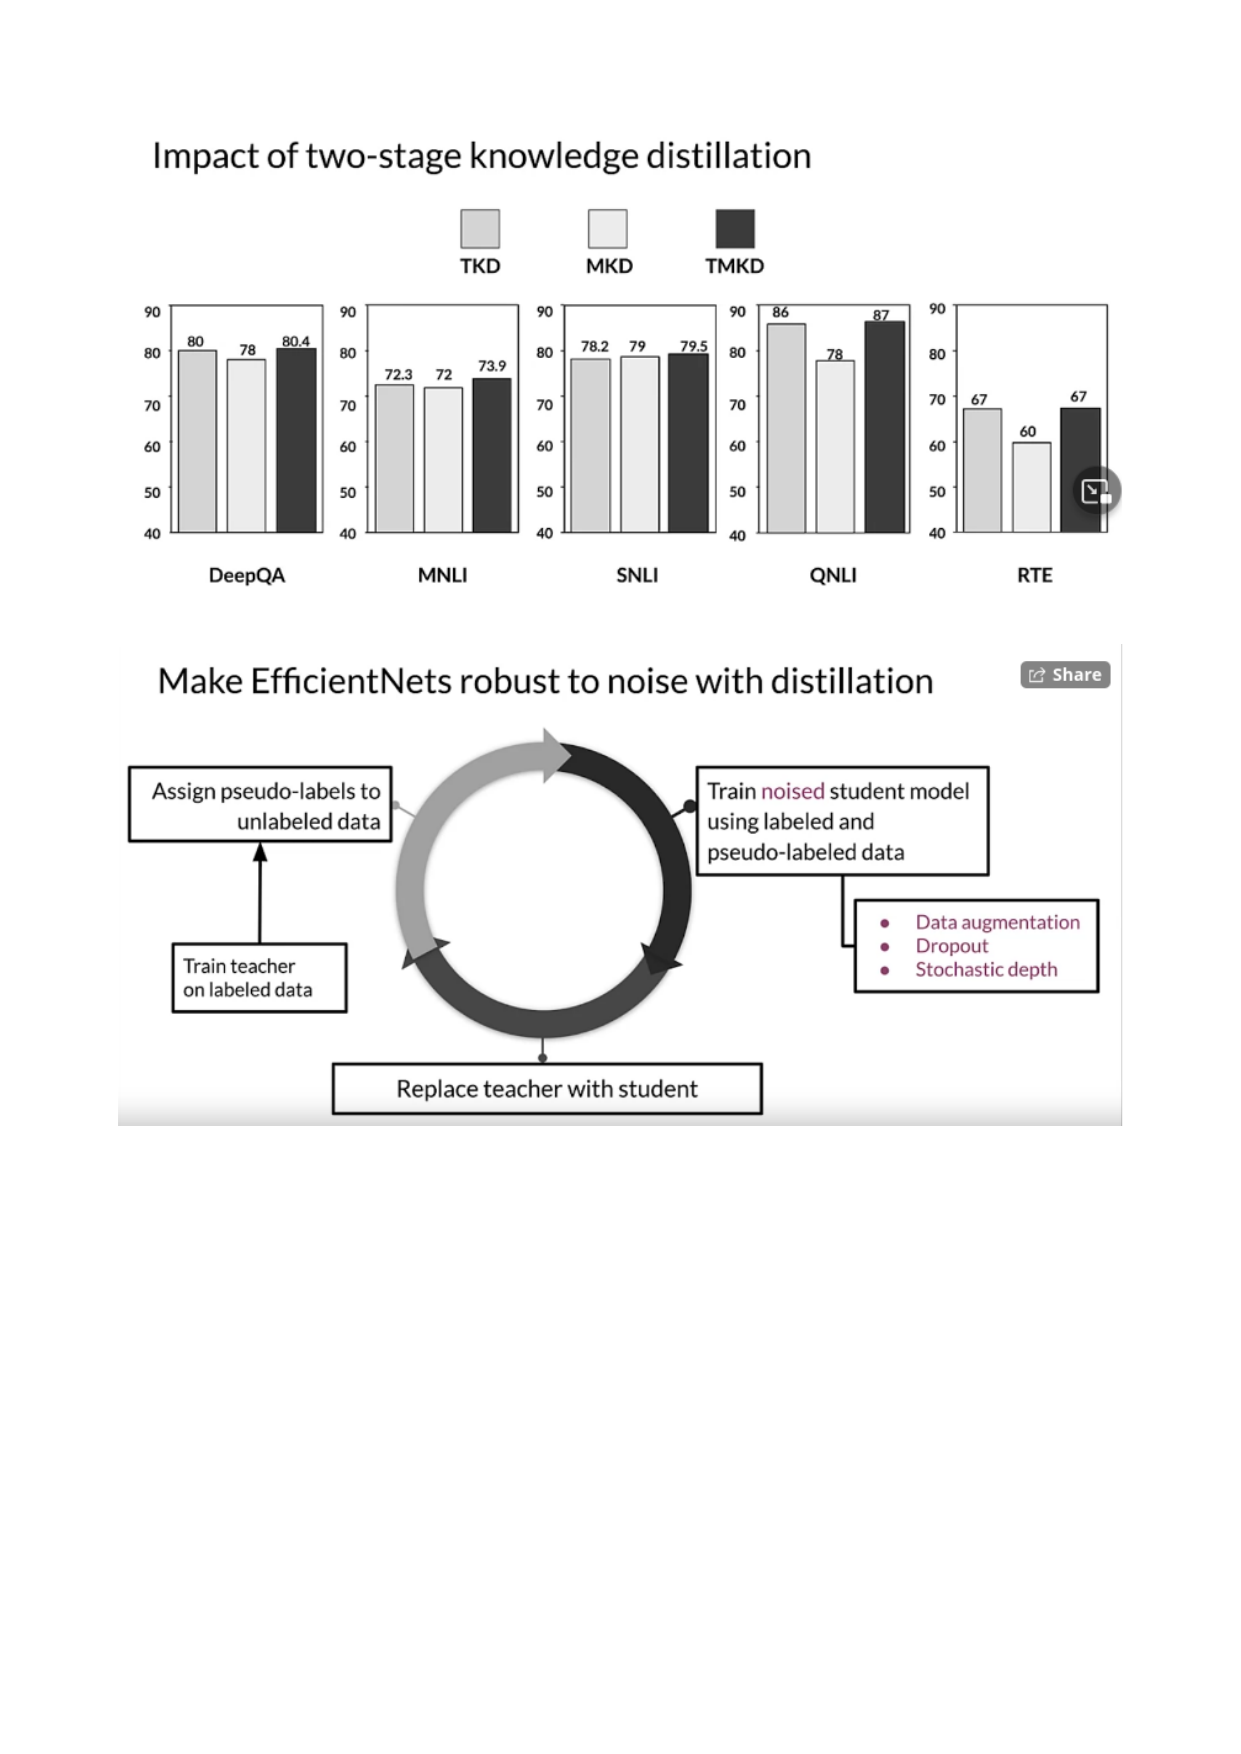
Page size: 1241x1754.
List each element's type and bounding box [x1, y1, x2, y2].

picture [118, 118, 1123, 593]
picture [118, 644, 1123, 1126]
